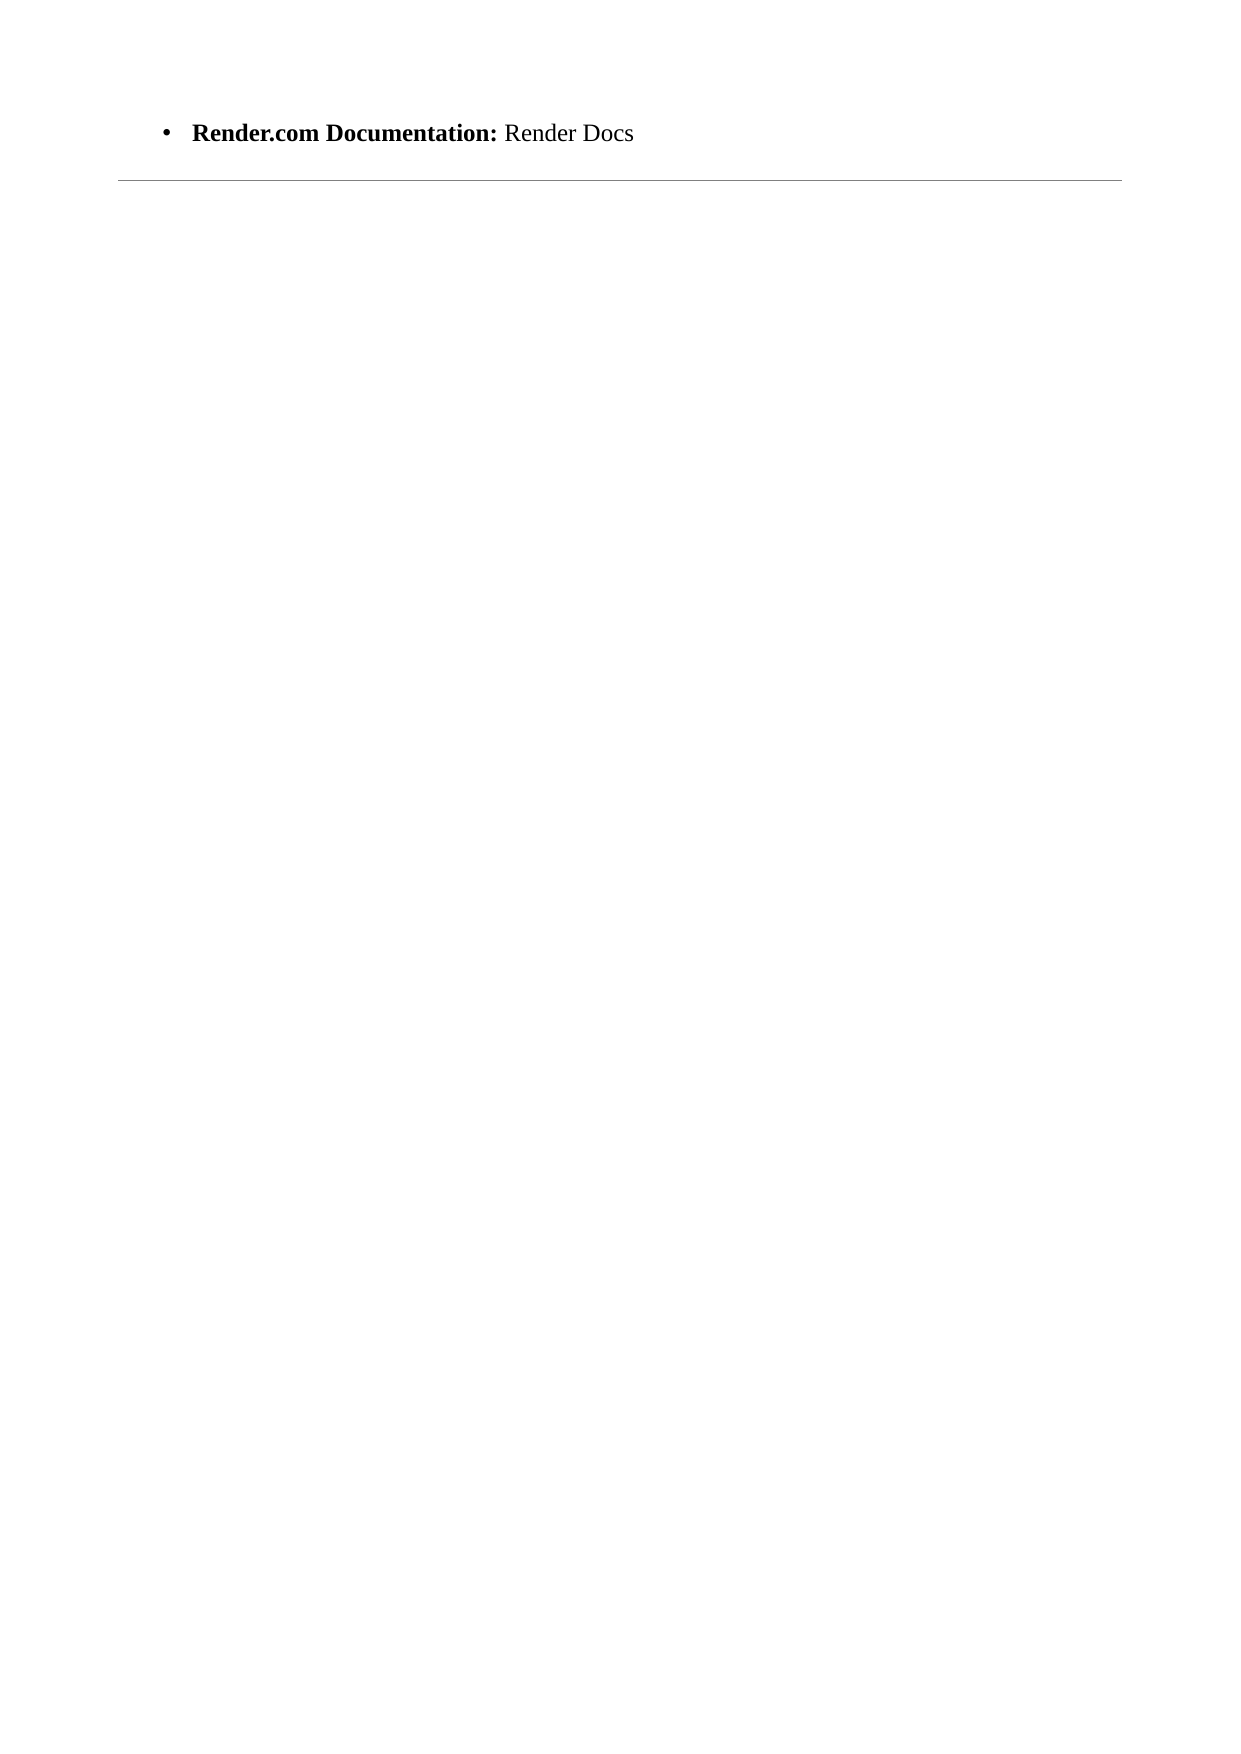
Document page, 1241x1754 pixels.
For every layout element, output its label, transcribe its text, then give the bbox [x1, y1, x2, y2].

list Render.com Documentation: Render Docs [162, 118, 1122, 147]
